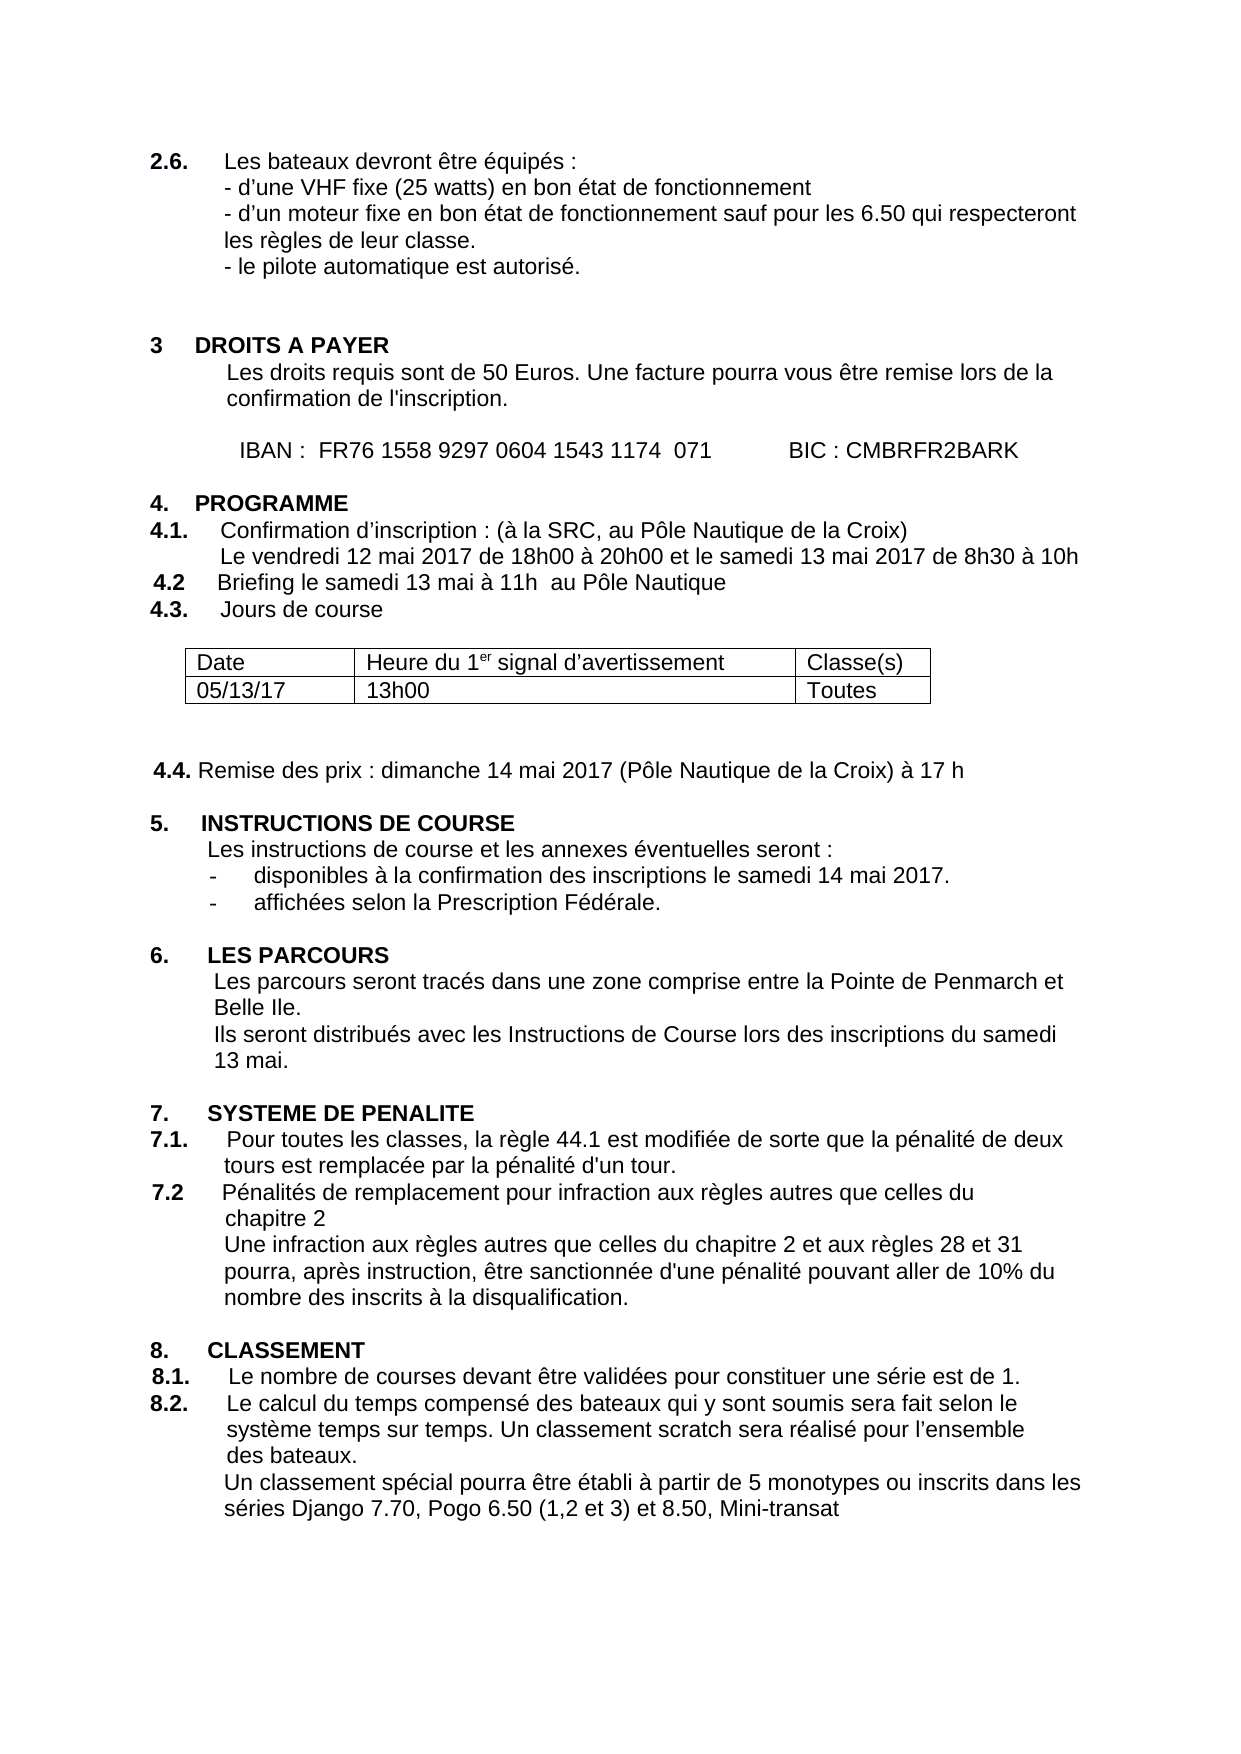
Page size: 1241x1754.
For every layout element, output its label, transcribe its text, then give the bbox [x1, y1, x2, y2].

list 6. LES PARCOURS [150, 942, 1092, 968]
list affichées selon la Prescription Fédérale. [209, 889, 1092, 915]
list 4.3. Jours de course [148, 596, 1092, 622]
table_header Date [186, 649, 354, 676]
list 8.2. Le calcul du temps compensé des bateaux qui y sont soumis sera fait selon le [150, 1389, 1092, 1416]
table_header Classe(s) [796, 649, 930, 676]
list 4.2 Briefing le samedi 13 mai à 11h au Pôle Nautique [153, 569, 1092, 596]
table_cell Toutes [796, 677, 930, 703]
text IBAN : FR76 1558 9297 0604 1543 1174 071 BIC : CMBRFR2BARK [150, 437, 1092, 464]
list 5. INSTRUCTIONS DE COURSE [150, 809, 1092, 836]
text Belle Ile. [150, 994, 1092, 1021]
text Une infraction aux règles autres que celles du chapitre 2 et aux règles 28 et 31 pourra, après instruction, être sanctionnée d'une pénalité pouvant aller de 10% du nombre des inscrits à la disqualification. [150, 1231, 1092, 1311]
text Les parcours seront tracés dans une zone comprise entre la Pointe de Penmarch et [150, 968, 1092, 994]
list 4.4. Remise des prix : dimanche 14 mai 2017 (Pôle Nautique de la Croix) à 17 h [152, 757, 1092, 783]
text 7.1. Pour toutes les classes, la règle 44.1 est modifiée de sorte que la pénalité de deux tours est remplacée par la pénalité d'un tour. [150, 1126, 1092, 1179]
list Les bateaux devront être équipés : - d’une VHF fixe (25 watts) en bon état de fonctionnement - d’un moteur fixe en bon état de fonctionnement sauf pour les 6.50 qui respecteront les règles de leur classe. - le pilote automatique est autorisé. [150, 148, 1092, 279]
text Les droits requis sont de 50 Euros. Une facture pourra vous être remise lors de la [150, 358, 1092, 385]
text 4.1. Confirmation d’inscription : (à la SRC, au Pôle Nautique de la Croix) [150, 517, 1092, 543]
text confirmation de l'inscription. [150, 385, 1092, 411]
table_cell 13h00 [355, 677, 795, 703]
table_cell 13/05/17 [186, 677, 354, 703]
list 8. CLASSEMENT [150, 1337, 1092, 1363]
text Les instructions de course et les annexes éventuelles seront : [150, 836, 1092, 862]
text 3 DROITS A PAYER [150, 332, 1092, 358]
text 7.2 Pénalités de remplacement pour infraction aux règles autres que celles du chapitre 2 [152, 1179, 1092, 1231]
text 8.1. Le nombre de courses devant être validées pour constituer une série est de 1. [152, 1363, 1092, 1389]
text Un classement spécial pourra être établi à partir de 5 monotypes ou inscrits dans les séries Django 7.70, Pogo 6.50 (1,2 et 3) et 8.50, Mini-transat [224, 1469, 1093, 1521]
list système temps sur temps. Un classement scratch sera réalisé pour l’ensemble [150, 1416, 1092, 1442]
list 4. PROGRAMME [150, 490, 1092, 517]
table_header Heure du 1er signal d’avertissement [355, 649, 795, 676]
text Ils seront distribués avec les Instructions de Course lors des inscriptions du samedi [150, 1021, 1092, 1047]
text 13 mai. [150, 1047, 1092, 1073]
list disponibles à la confirmation des inscriptions le samedi 14 mai 2017. [209, 862, 1092, 889]
list 7. SYSTEME DE PENALITE [150, 1100, 1092, 1126]
text Le vendredi 12 mai 2017 de 18h00 à 20h00 et le samedi 13 mai 2017 de 8h30 à 10h [150, 543, 1092, 569]
text des bateaux. [150, 1442, 1092, 1469]
